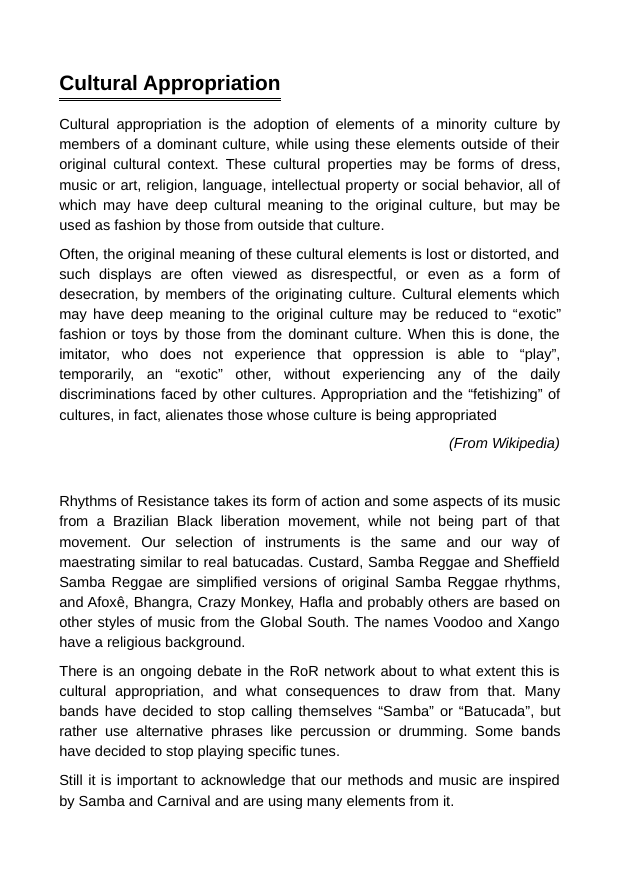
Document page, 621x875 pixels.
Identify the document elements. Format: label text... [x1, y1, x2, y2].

text Often, the original meaning of these cultural elements is lost or distorted, and such displays are often viewed as disrespectful, or even as a form of desecration, by members of the originating culture. Cultural elements which may have deep meaning to the original culture may be reduced to “exotic” fashion or toys by those from the dominant culture. When this is done, the imitator, who does not experience that oppression is able to “play”, temporarily, an “exotic” other, without experiencing any of the daily discriminations faced by other cultures. Appropriation and the “fetishizing” of cultures, in fact, alienates those whose culture is being appropriated [59, 245, 561, 423]
text Cultural appropriation is the adoption of elements of a minority culture by members of a dominant culture, while using these elements outside of their original cultural context. These cultural properties may be forms of dress, music or art, religion, language, intellectual property or social behavior, all of which may have deep cultural meaning to the original culture, but may be used as fashion by those from outside that culture. [59, 116, 561, 233]
text There is an ongoing debate in the RoR network about to what extent this is cultural appropriation, and what consequences to draw from that. Many bands have decided to stop calling themselves “Samba” or “Batucada”, but rather use alternative phrases like percussion or drumming. Some bands have decided to stop playing specific tunes. [59, 663, 561, 760]
text (From Wikipedia) [59, 435, 561, 452]
text Rhythms of Resistance takes its form of action and some aspects of its music from a Brazilian Black liberation movement, while not being part of that movement. Our selection of instruments is the same and our way of maestrating similar to real batucadas. Custard, Samba Reggae and Sheffield Samba Reggae are simplified versions of original Samba Reggae rhythms, and Afoxê, Bhangra, Crazy Monkey, Hafla and probably others are based on other styles of music from the Global South. The names Voodoo and Xango have a religious background. [59, 493, 561, 651]
text Still it is important to acknowledge that our methods and music are inspired by Samba and Carnival and are using many elements from it. [59, 772, 561, 809]
subtitle Cultural Appropriation [59, 71, 561, 101]
